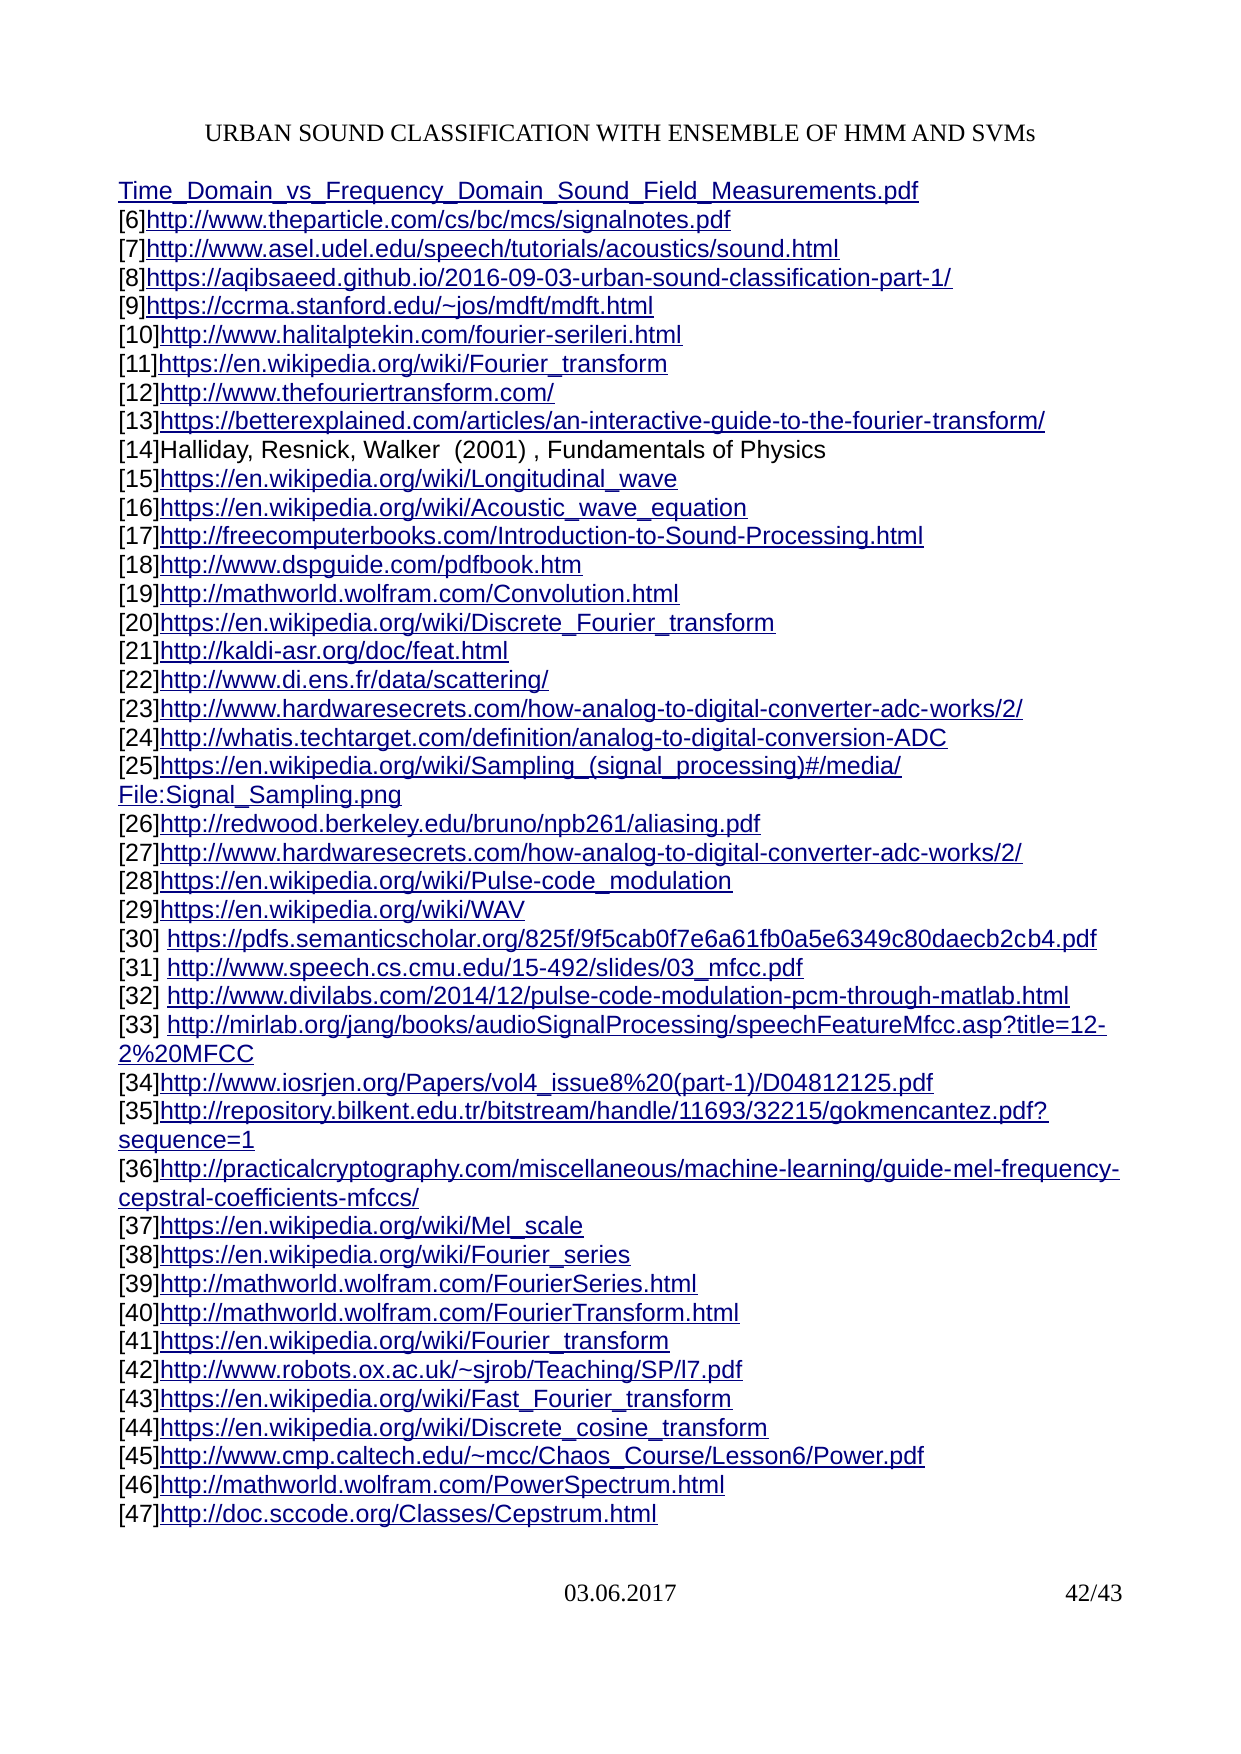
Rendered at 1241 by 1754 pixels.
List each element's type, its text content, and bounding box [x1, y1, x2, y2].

text [29]https://en.wikipedia.org/wiki/WAV [118, 895, 1122, 924]
text [25]https://en.wikipedia.org/wiki/Sampling_(signal_processing)#/media/File:Signal_Sampling.png [118, 751, 1122, 809]
text [34]http://www.iosrjen.org/Papers/vol4_issue8%20(part-1)/D04812125.pdf [118, 1068, 1122, 1096]
text [23]http://www.hardwaresecrets.com/how-analog-to-digital-converter-adc-works/2/ [118, 694, 1122, 723]
text [14]Halliday, Resnick, Walker (2001) , Fundamentals of Physics [118, 435, 1122, 464]
text [46]http://mathworld.wolfram.com/PowerSpectrum.html [118, 1470, 1122, 1499]
text [41]https://en.wikipedia.org/wiki/Fourier_transform [118, 1326, 1122, 1355]
text [42]http://www.robots.ox.ac.uk/~sjrob/Teaching/SP/l7.pdf [118, 1355, 1122, 1384]
text [36]http://practicalcryptography.com/miscellaneous/machine-learning/guide-mel-frequency-cepstral-coefficients-mfccs/ [118, 1154, 1122, 1211]
text [7]http://www.asel.udel.edu/speech/tutorials/acoustics/sound.html [118, 234, 1122, 263]
text [39]http://mathworld.wolfram.com/FourierSeries.html [118, 1269, 1122, 1298]
text [9]https://ccrma.stanford.edu/~jos/mdft/mdft.html [118, 291, 1122, 320]
text [45]http://www.cmp.caltech.edu/~mcc/Chaos_Course/Lesson6/Power.pdf [118, 1441, 1122, 1470]
text [16]https://en.wikipedia.org/wiki/Acoustic_wave_equation [118, 493, 1122, 521]
text [38]https://en.wikipedia.org/wiki/Fourier_series [118, 1240, 1122, 1269]
text [13]https://betterexplained.com/articles/an-interactive-guide-to-the-fourier-transform/ [118, 406, 1122, 435]
text [24]http://whatis.techtarget.com/definition/analog-to-digital-conversion-ADC [118, 723, 1122, 751]
text [27]http://www.hardwaresecrets.com/how-analog-to-digital-converter-adc-works/2/ [118, 838, 1122, 866]
text Time_Domain_vs_Frequency_Domain_Sound_Field_Measurements.pdf [118, 176, 1122, 205]
text [35]http://repository.bilkent.edu.tr/bitstream/handle/11693/32215/gokmencantez.pdf?sequence=1 [118, 1096, 1122, 1154]
text [44]https://en.wikipedia.org/wiki/Discrete_cosine_transform [118, 1413, 1122, 1441]
text [19]http://mathworld.wolfram.com/Convolution.html [118, 579, 1122, 608]
text [30] https://pdfs.semanticscholar.org/825f/9f5cab0f7e6a61fb0a5e6349c80daecb2cb4.pdf [118, 924, 1122, 953]
text [26]http://redwood.berkeley.edu/bruno/npb261/aliasing.pdf [118, 809, 1122, 838]
text [31] http://www.speech.cs.cmu.edu/15-492/slides/03_mfcc.pdf [118, 953, 1122, 981]
text [8]https://aqibsaeed.github.io/2016-09-03-urban-sound-classification-part-1/ [118, 263, 1122, 291]
text [12]http://www.thefouriertransform.com/ [118, 378, 1122, 406]
text [20]https://en.wikipedia.org/wiki/Discrete_Fourier_transform [118, 608, 1122, 636]
text [6]http://www.theparticle.com/cs/bc/mcs/signalnotes.pdf [118, 205, 1122, 234]
text [15]https://en.wikipedia.org/wiki/Longitudinal_wave [118, 464, 1122, 493]
text [32] http://www.divilabs.com/2014/12/pulse-code-modulation-pcm-through-matlab.html [118, 981, 1122, 1010]
text [17]http://freecomputerbooks.com/Introduction-to-Sound-Processing.html [118, 521, 1122, 550]
text [22]http://www.di.ens.fr/data/scattering/ [118, 665, 1122, 694]
text [10]http://www.halitalptekin.com/fourier-serileri.html [118, 320, 1122, 349]
text [43]https://en.wikipedia.org/wiki/Fast_Fourier_transform [118, 1384, 1122, 1413]
text [28]https://en.wikipedia.org/wiki/Pulse-code_modulation [118, 866, 1122, 895]
text [33] http://mirlab.org/jang/books/audioSignalProcessing/speechFeatureMfcc.asp?title=12-2%20MFCC [118, 1010, 1122, 1068]
text [37]https://en.wikipedia.org/wiki/Mel_scale [118, 1211, 1122, 1240]
text [47]http://doc.sccode.org/Classes/Cepstrum.html [118, 1499, 1122, 1528]
text [40]http://mathworld.wolfram.com/FourierTransform.html [118, 1298, 1122, 1326]
text [21]http://kaldi-asr.org/doc/feat.html [118, 636, 1122, 665]
text [11]https://en.wikipedia.org/wiki/Fourier_transform [118, 349, 1122, 378]
text [18]http://www.dspguide.com/pdfbook.htm [118, 550, 1122, 579]
